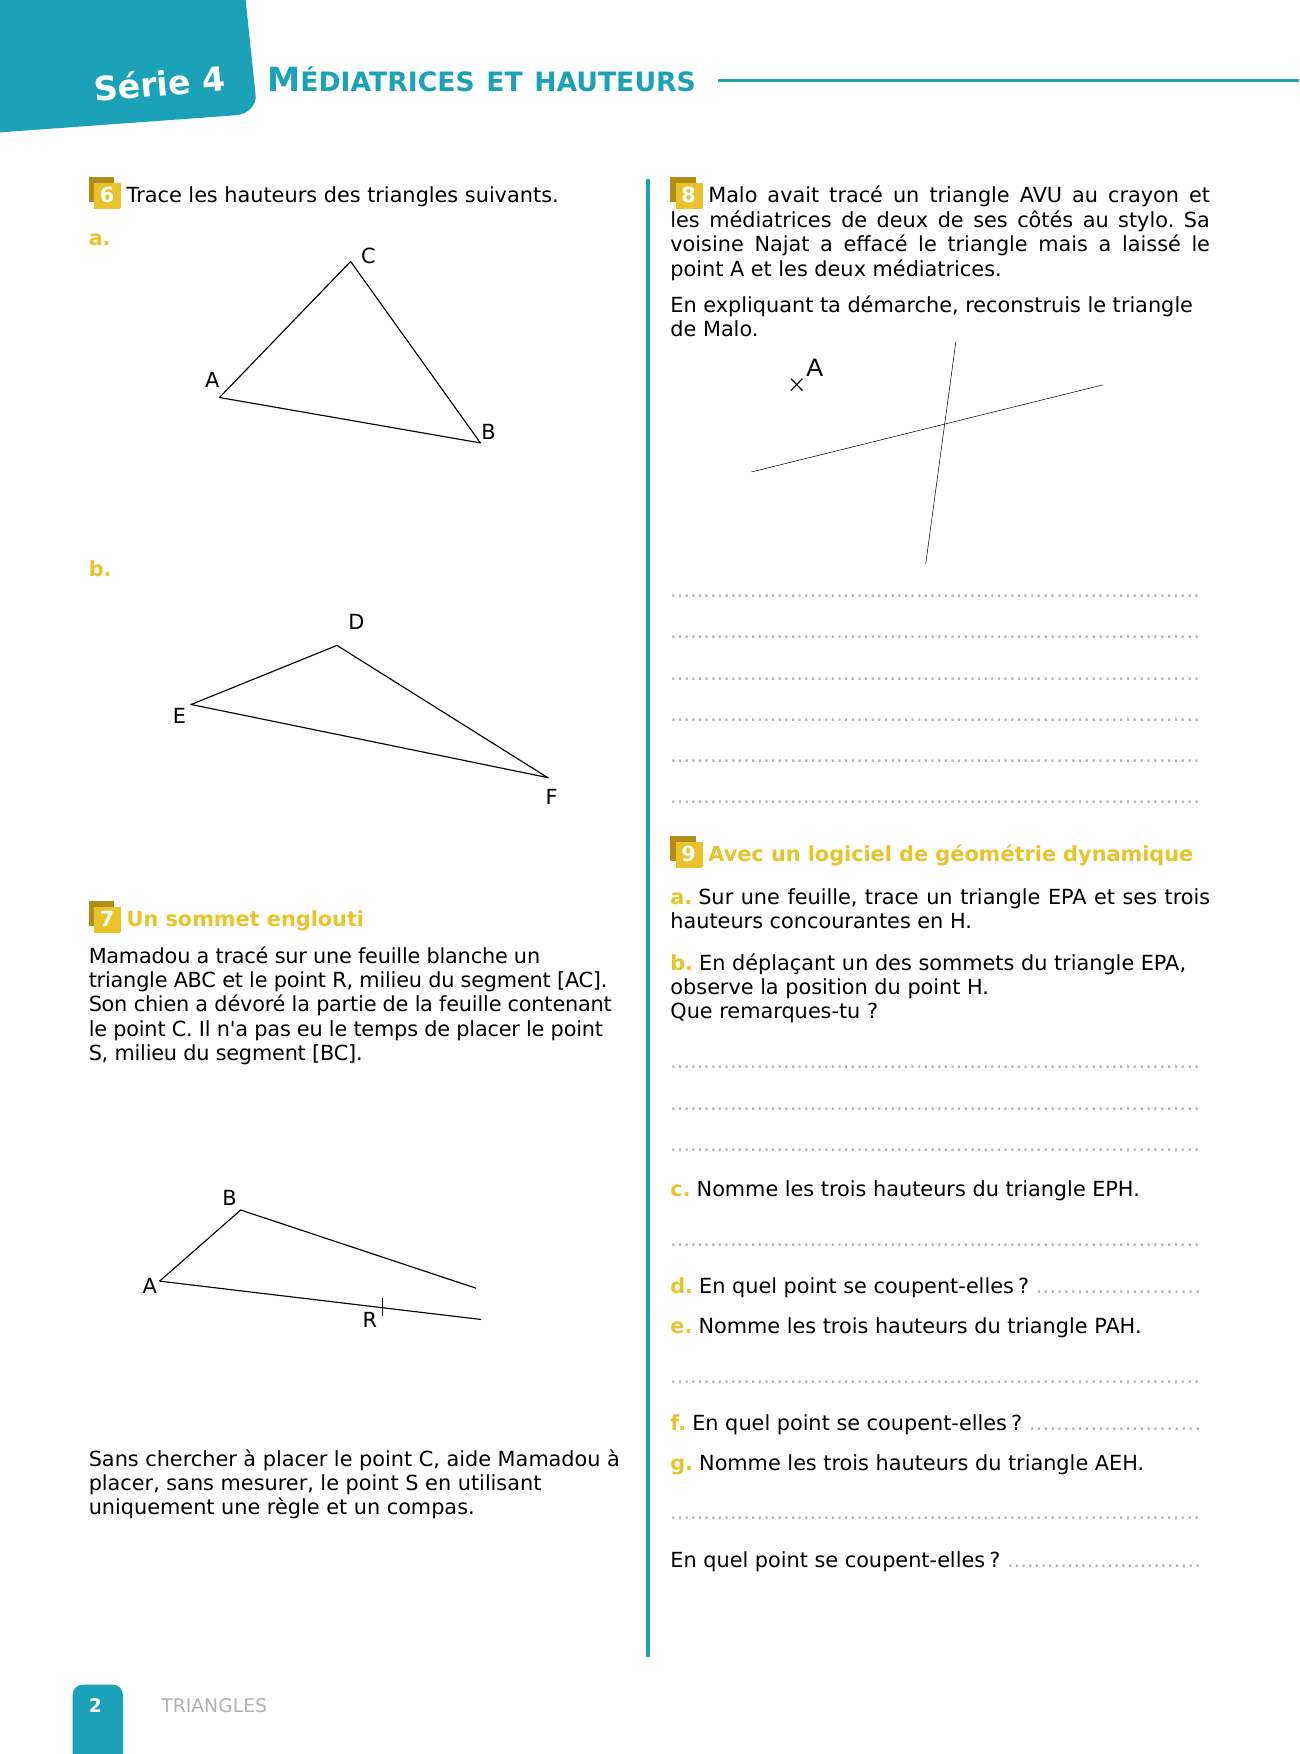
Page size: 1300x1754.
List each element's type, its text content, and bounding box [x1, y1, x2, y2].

list En quel point se coupent-elles ? [670, 1261, 1211, 1302]
subtitle Trace les hauteurs des triangles suivants. [114, 177, 629, 208]
subtitle En expliquant ta démarche, reconstruis le triangle de Malo. [670, 293, 1205, 341]
table_header [89, 214, 629, 545]
subtitle Avec un logiciel de géométrie dynamique [696, 836, 1211, 867]
list En quel point se coupent-elles ? [670, 1397, 1211, 1439]
text En quel point se coupent-elles ? [670, 1534, 1211, 1575]
subtitle Un sommet englouti [114, 901, 629, 932]
subtitle En déplaçant un des sommets du triangle EPA, observe la position du point H. Que remarques-tu ? [670, 951, 1211, 1024]
table_cell [89, 545, 629, 811]
subtitle Nomme les trois hauteurs du triangle AEH. [670, 1451, 1211, 1475]
subtitle Nomme les trois hauteurs du triangle PAH. [670, 1314, 1211, 1338]
subtitle Sur une feuille, trace un triangle EPA et ses trois hauteurs concourantes en H. [670, 885, 1211, 933]
subtitle Malo avait tracé un triangle AVU au crayon et les médiatrices de deux de ses côtés au stylo. Sa voisine Najat a effacé le triangle mais a laissé le point A et les deux médiatrices. [670, 177, 1211, 281]
subtitle Nomme les trois hauteurs du triangle EPH. [670, 1177, 1211, 1202]
subtitle Sans chercher à placer le point C, aide Mamadou à placer, sans mesurer, le point S en utilisant uniquement une règle et un compas. [88, 1447, 629, 1520]
subtitle Mamadou a tracé sur une feuille blanche un triangle ABC et le point R, milieu du segment [AC]. Son chien a dévoré la partie de la feuille contenant le point C. Il n'a pas eu le temps de placer le point S, milieu du segment [BC]. [88, 944, 623, 1065]
